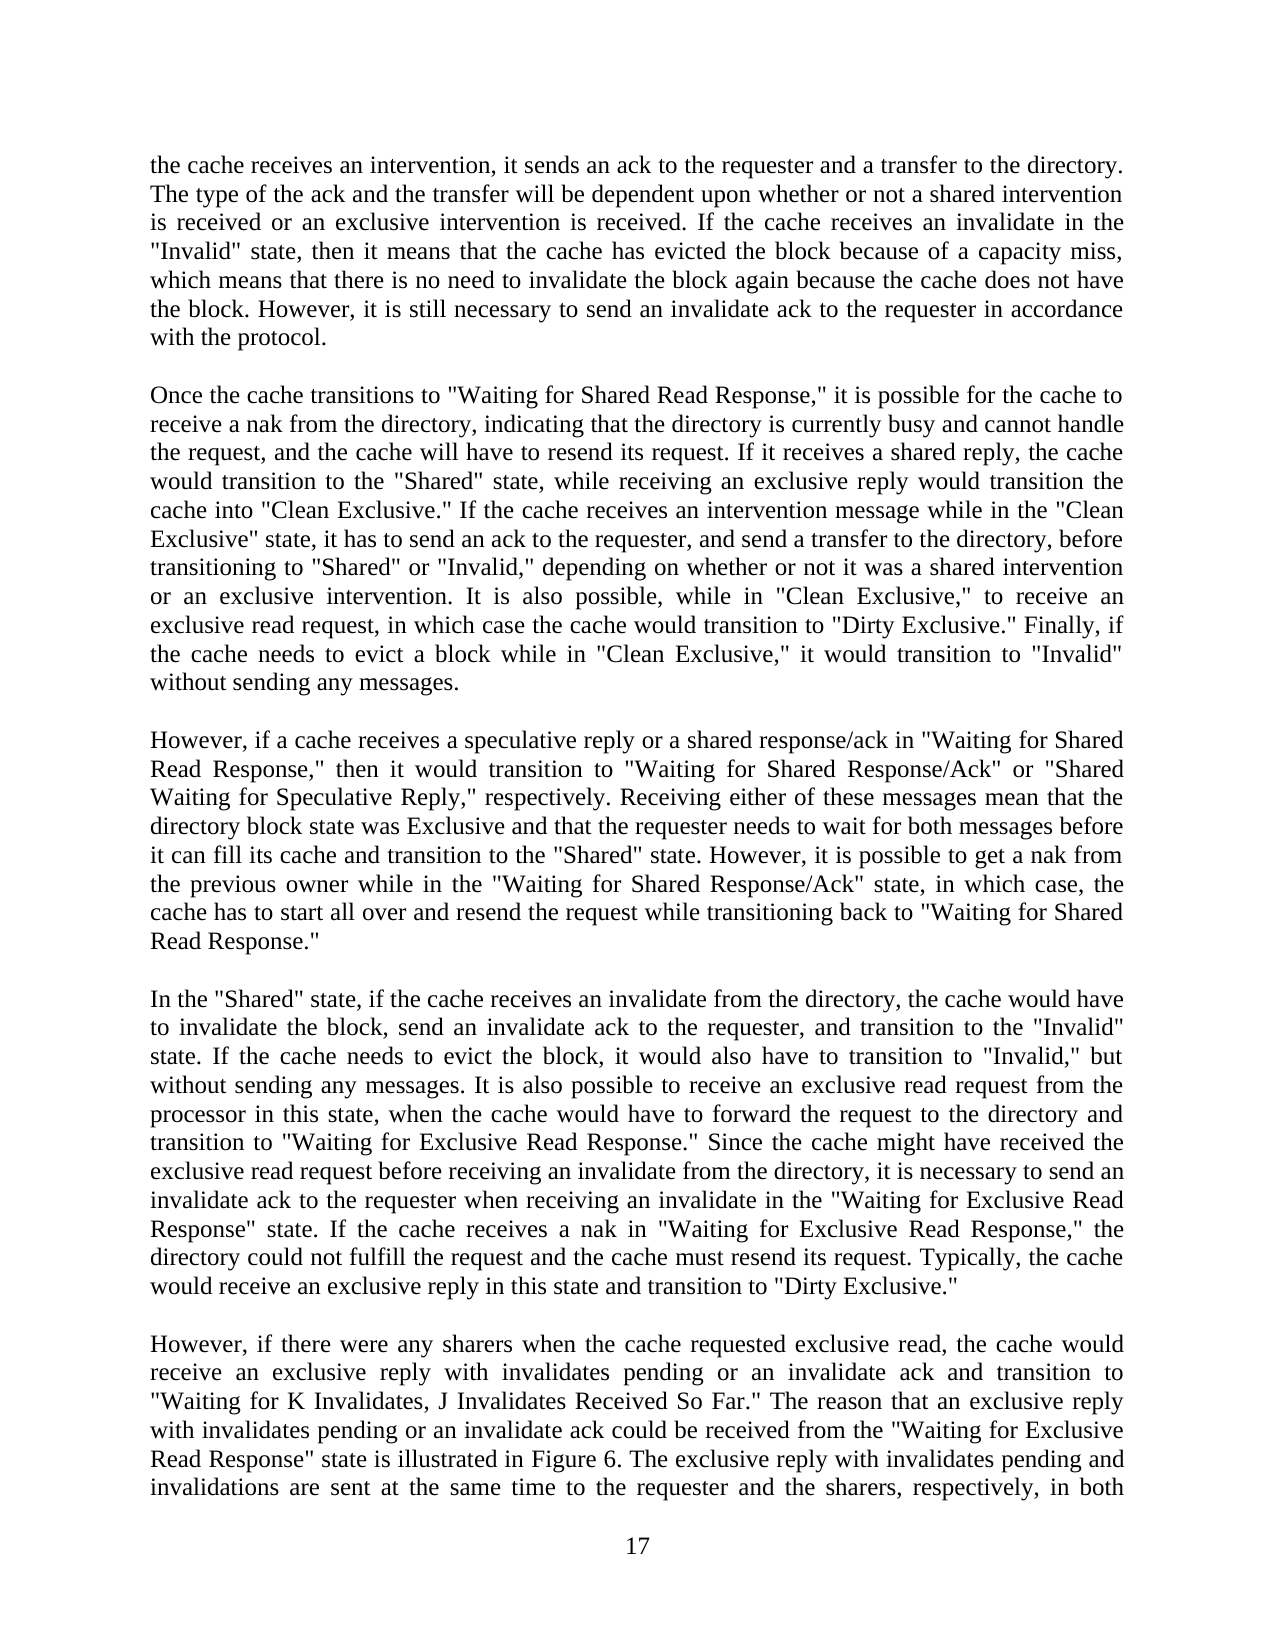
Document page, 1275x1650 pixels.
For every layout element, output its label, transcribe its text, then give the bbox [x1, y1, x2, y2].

text However, if a cache receives a speculative reply or a shared response/ack in "Waiting for Shared Read Response," then it would transition to "Waiting for Shared Response/Ack" or "Shared Waiting for Speculative Reply," respectively. Receiving either of these messages mean that the directory block state was Exclusive and that the requester needs to wait for both messages before it can fill its cache and transition to the "Shared" state. However, it is possible to get a nak from the previous owner while in the "Waiting for Shared Response/Ack" state, in which case, the cache has to start all over and resend the request while transitioning back to "Waiting for Shared Read Response." [150, 725, 1125, 955]
text However, if there were any sharers when the cache requested exclusive read, the cache would receive an exclusive reply with invalidates pending or an invalidate ack and transition to "Waiting for K Invalidates, J Invalidates Received So Far." The reason that an exclusive reply with invalidates pending or an invalidate ack could be received from the "Waiting for Exclusive Read Response" state is illustrated in Figure 6. The exclusive reply with invalidates pending and invalidations are sent at the same time to the requester and the sharers, respectively, in both [150, 1329, 1125, 1501]
text In the "Shared" state, if the cache receives an invalidate from the directory, the cache would have to invalidate the block, send an invalidate ack to the requester, and transition to the "Invalid" state. If the cache needs to evict the block, it would also have to transition to "Invalid," but without sending any messages. It is also possible to receive an exclusive read request from the processor in this state, when the cache would have to forward the request to the directory and transition to "Waiting for Exclusive Read Response." Since the cache might have received the exclusive read request before receiving an invalidate from the directory, it is necessary to send an invalidate ack to the requester when receiving an invalidate in the "Waiting for Exclusive Read Response" state. If the cache receives a nak in "Waiting for Exclusive Read Response," the directory could not fulfill the request and the cache must resend its request. Typically, the cache would receive an exclusive reply in this state and transition to "Dirty Exclusive." [150, 984, 1125, 1300]
text the cache receives an intervention, it sends an ack to the requester and a transfer to the directory. The type of the ack and the transfer will be dependent upon whether or not a shared intervention is received or an exclusive intervention is received. If the cache receives an invalidate in the "Invalid" state, then it means that the cache has evicted the block because of a capacity miss, which means that there is no need to invalidate the block again because the cache does not have the block. However, it is still necessary to send an invalidate ack to the requester in accordance with the protocol. [150, 150, 1125, 351]
text Once the cache transitions to "Waiting for Shared Read Response," it is possible for the cache to receive a nak from the directory, indicating that the directory is currently busy and cannot handle the request, and the cache will have to resend its request. If it receives a shared reply, the cache would transition to the "Shared" state, while receiving an exclusive reply would transition the cache into "Clean Exclusive." If the cache receives an intervention message while in the "Clean Exclusive" state, it has to send an ack to the requester, and send a transfer to the directory, before transitioning to "Shared" or "Invalid," depending on whether or not it was a shared intervention or an exclusive intervention. It is also possible, while in "Clean Exclusive," to receive an exclusive read request, in which case the cache would transition to "Dirty Exclusive." Finally, if the cache needs to evict a block while in "Clean Exclusive," it would transition to "Invalid" without sending any messages. [150, 380, 1125, 696]
